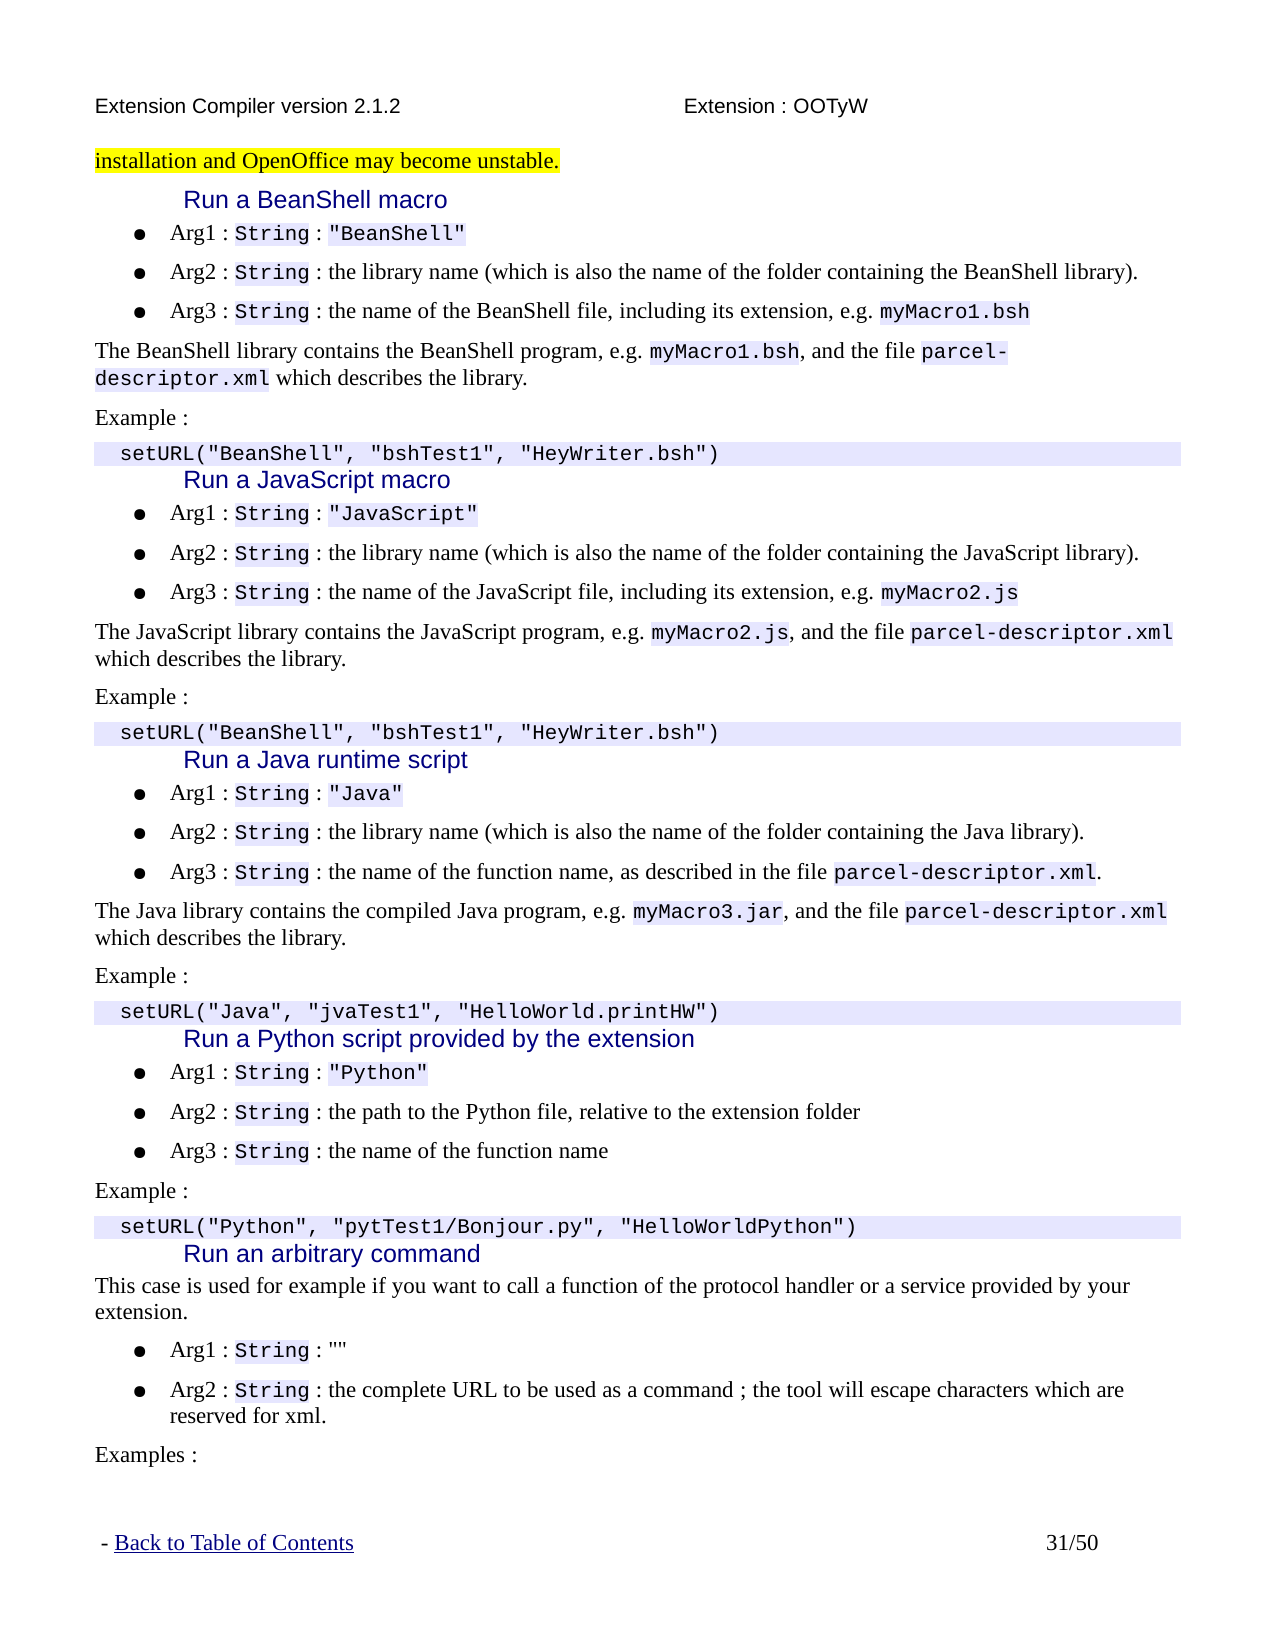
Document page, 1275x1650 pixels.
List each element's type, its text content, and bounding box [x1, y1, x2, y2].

text The BeanShell library contains the BeanShell program, e.g. myMacro1.bsh, and the file parcel-descriptor.xml which describes the library. [94, 338, 1181, 392]
list Arg3 : String : the name of the JavaScript file, including its extension, e.g. myMacro2.js [132, 579, 1181, 606]
text The JavaScript library contains the JavaScript program, e.g. myMacro2.js, and the file parcel-descriptor.xml which describes the library. [94, 619, 1181, 671]
list Arg1 : String : "Java" [132, 780, 1181, 807]
text Examples : [94, 1441, 1181, 1467]
list Arg3 : String : the name of the BeanShell file, including its extension, e.g. myMacro1.bsh [132, 298, 1181, 325]
text Example : [94, 684, 1181, 709]
list Arg2 : String : the library name (which is also the name of the folder containing the Java library). [132, 819, 1181, 846]
list Arg3 : String : the name of the function name [132, 1138, 1181, 1165]
list Arg2 : String : the library name (which is also the name of the folder containing the BeanShell library). [132, 259, 1181, 286]
subtitle Run a Python script provided by the extension [183, 1025, 1181, 1053]
list Arg1 : String : "" [132, 1337, 1181, 1364]
list Arg3 : String : the name of the function name, as described in the file parcel-descriptor.xml. [132, 859, 1181, 886]
subtitle Run a JavaScript macro [183, 466, 1181, 494]
subtitle Run a Java runtime script [183, 746, 1181, 774]
text The Java library contains the compiled Java program, e.g. myMacro3.jar, and the file parcel-descriptor.xml which describes the library. [94, 898, 1181, 951]
subtitle Run an arbitrary command [183, 1239, 1181, 1267]
text setURL("Java", "jvaTest1", "HelloWorld.printHW") [94, 1001, 1181, 1025]
list Arg2 : String : the complete URL to be used as a command ; the tool will escape characters which are reserved for xml. [132, 1376, 1181, 1429]
list Arg1 : String : "JavaScript" [132, 500, 1181, 527]
text setURL("BeanShell", "bshTest1", "HeyWriter.bsh") [94, 722, 1181, 746]
list Arg2 : String : the library name (which is also the name of the folder containing the JavaScript library). [132, 540, 1181, 567]
text installation and OpenOffice may become unstable. [94, 147, 1181, 173]
text setURL("Python", "pytTest1/Bonjour.py", "HelloWorldPython") [94, 1216, 1181, 1239]
list Arg2 : String : the path to the Python file, relative to the extension folder [132, 1098, 1181, 1126]
text Example : [94, 963, 1181, 989]
text setURL("BeanShell", "bshTest1", "HeyWriter.bsh") [94, 442, 1181, 466]
text Example : [94, 404, 1181, 430]
subtitle Run a BeanShell macro [183, 186, 1181, 213]
list Arg1 : String : "Python" [132, 1059, 1181, 1086]
text Example : [94, 1177, 1181, 1203]
text This case is used for example if you want to call a function of the protocol handler or a service provided by your extension. [94, 1273, 1181, 1324]
list Arg1 : String : "BeanShell" [132, 219, 1181, 246]
